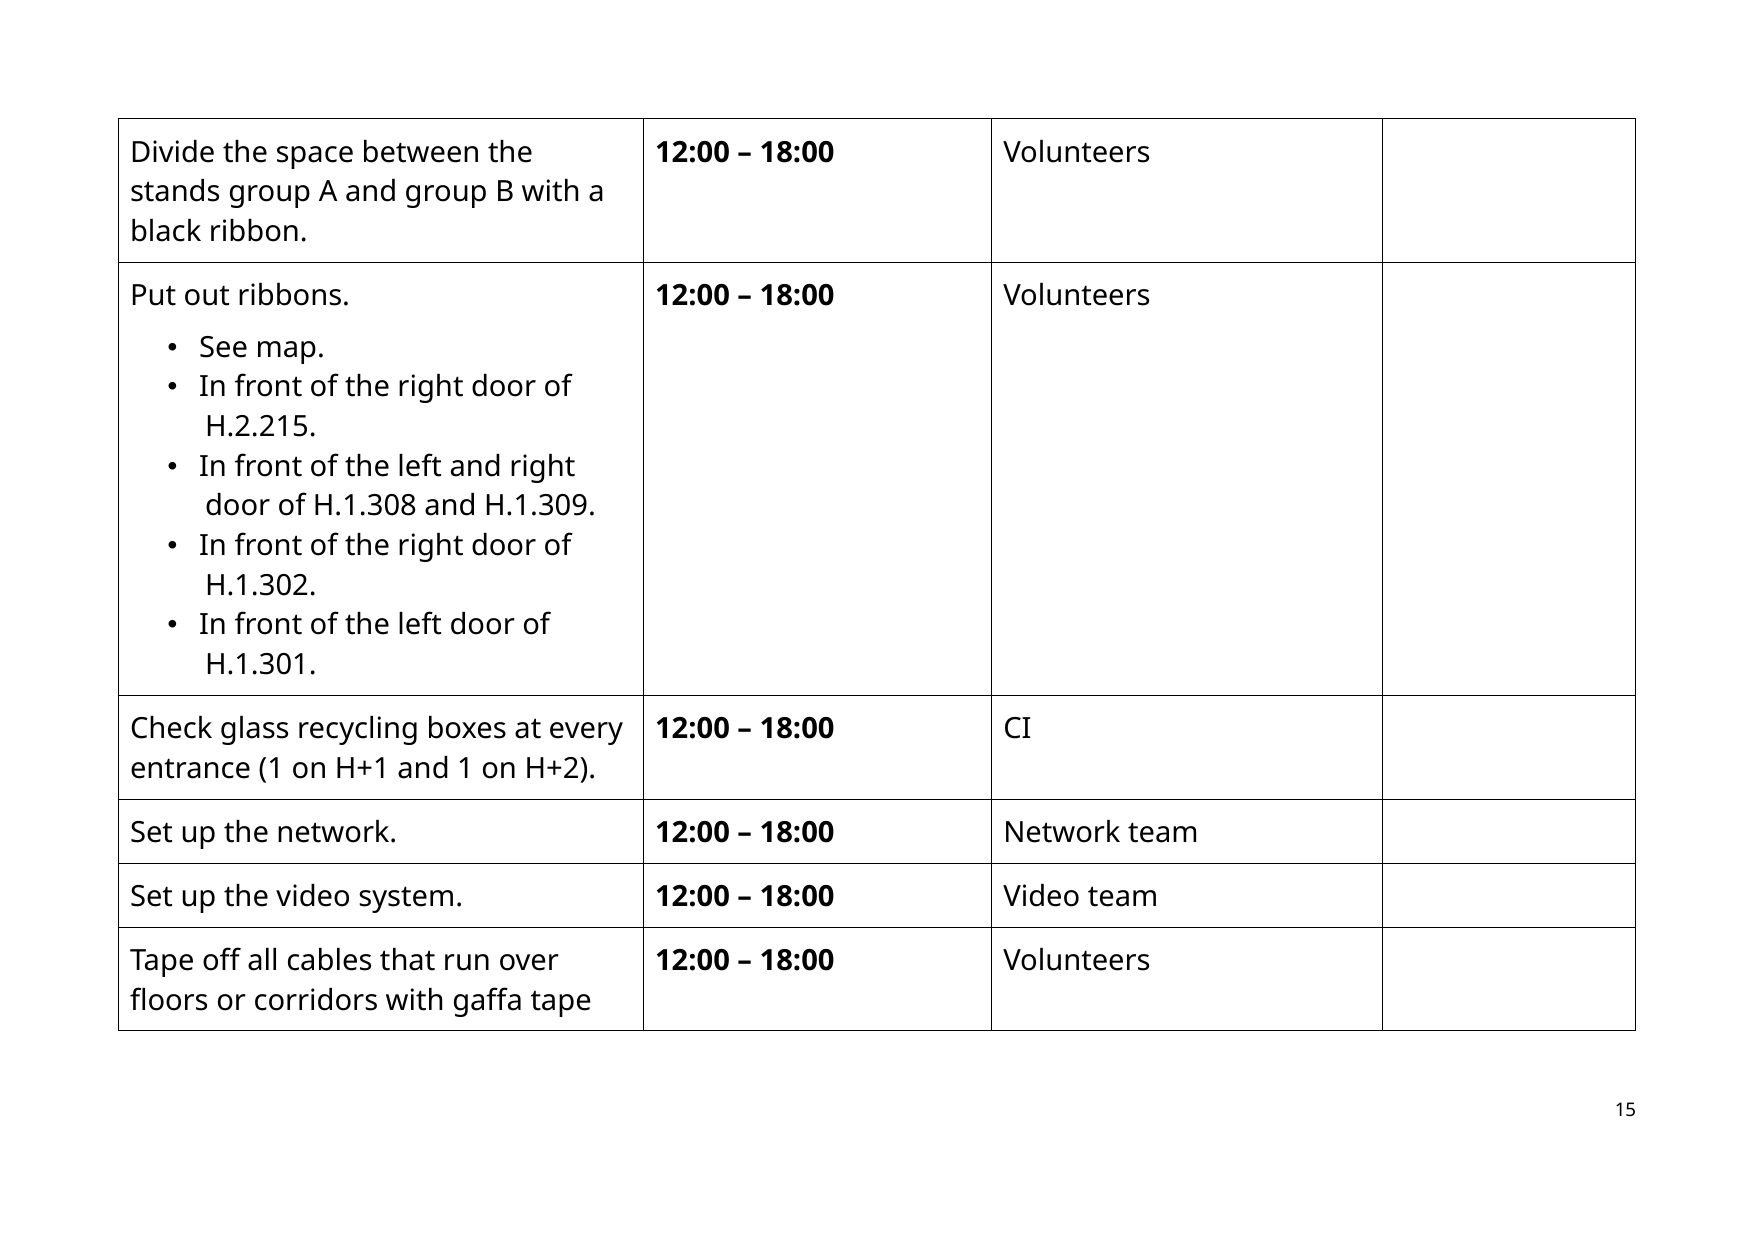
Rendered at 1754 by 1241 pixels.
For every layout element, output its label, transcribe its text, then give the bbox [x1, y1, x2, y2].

table_cell 12:00 – 18:00 [644, 696, 991, 798]
table_cell 12:00 – 18:00 [644, 864, 991, 927]
table_cell [1383, 864, 1635, 927]
table_cell Set up the video system. [119, 864, 643, 927]
table_cell Check glass recycling boxes at every entrance (1 on H+1 and 1 on H+2). [119, 696, 643, 798]
table_cell 12:00 – 18:00 [644, 119, 991, 262]
table_cell [1383, 696, 1635, 798]
table_cell 12:00 – 18:00 [644, 928, 991, 1030]
table_cell [1383, 800, 1635, 862]
table_cell [1383, 119, 1635, 262]
table_cell CI [992, 696, 1382, 798]
table_cell Network team [992, 800, 1382, 862]
table_cell Volunteers [992, 263, 1382, 695]
table_cell [1383, 928, 1635, 1030]
table_cell Tape off all cables that run over floors or corridors with gaffa tape [119, 928, 643, 1030]
table_cell 12:00 – 18:00 [644, 800, 991, 862]
table_cell Volunteers [992, 928, 1382, 1030]
table_cell Volunteers [992, 119, 1382, 262]
table_cell [1383, 263, 1635, 695]
table_cell 12:00 – 18:00 [644, 263, 991, 695]
table_cell Video team [992, 864, 1382, 927]
table_cell Set up the network. [119, 800, 643, 862]
table_cell Put out ribbons. See map. In front of the right door of H.2.215. In front of the left and right door of H.1.308 and H.1.309. In front of the right door of H.1.302. In front of the left door of H.1.301. [119, 263, 643, 695]
table_cell Divide the space between the stands group A and group B with a black ribbon. [119, 119, 643, 262]
